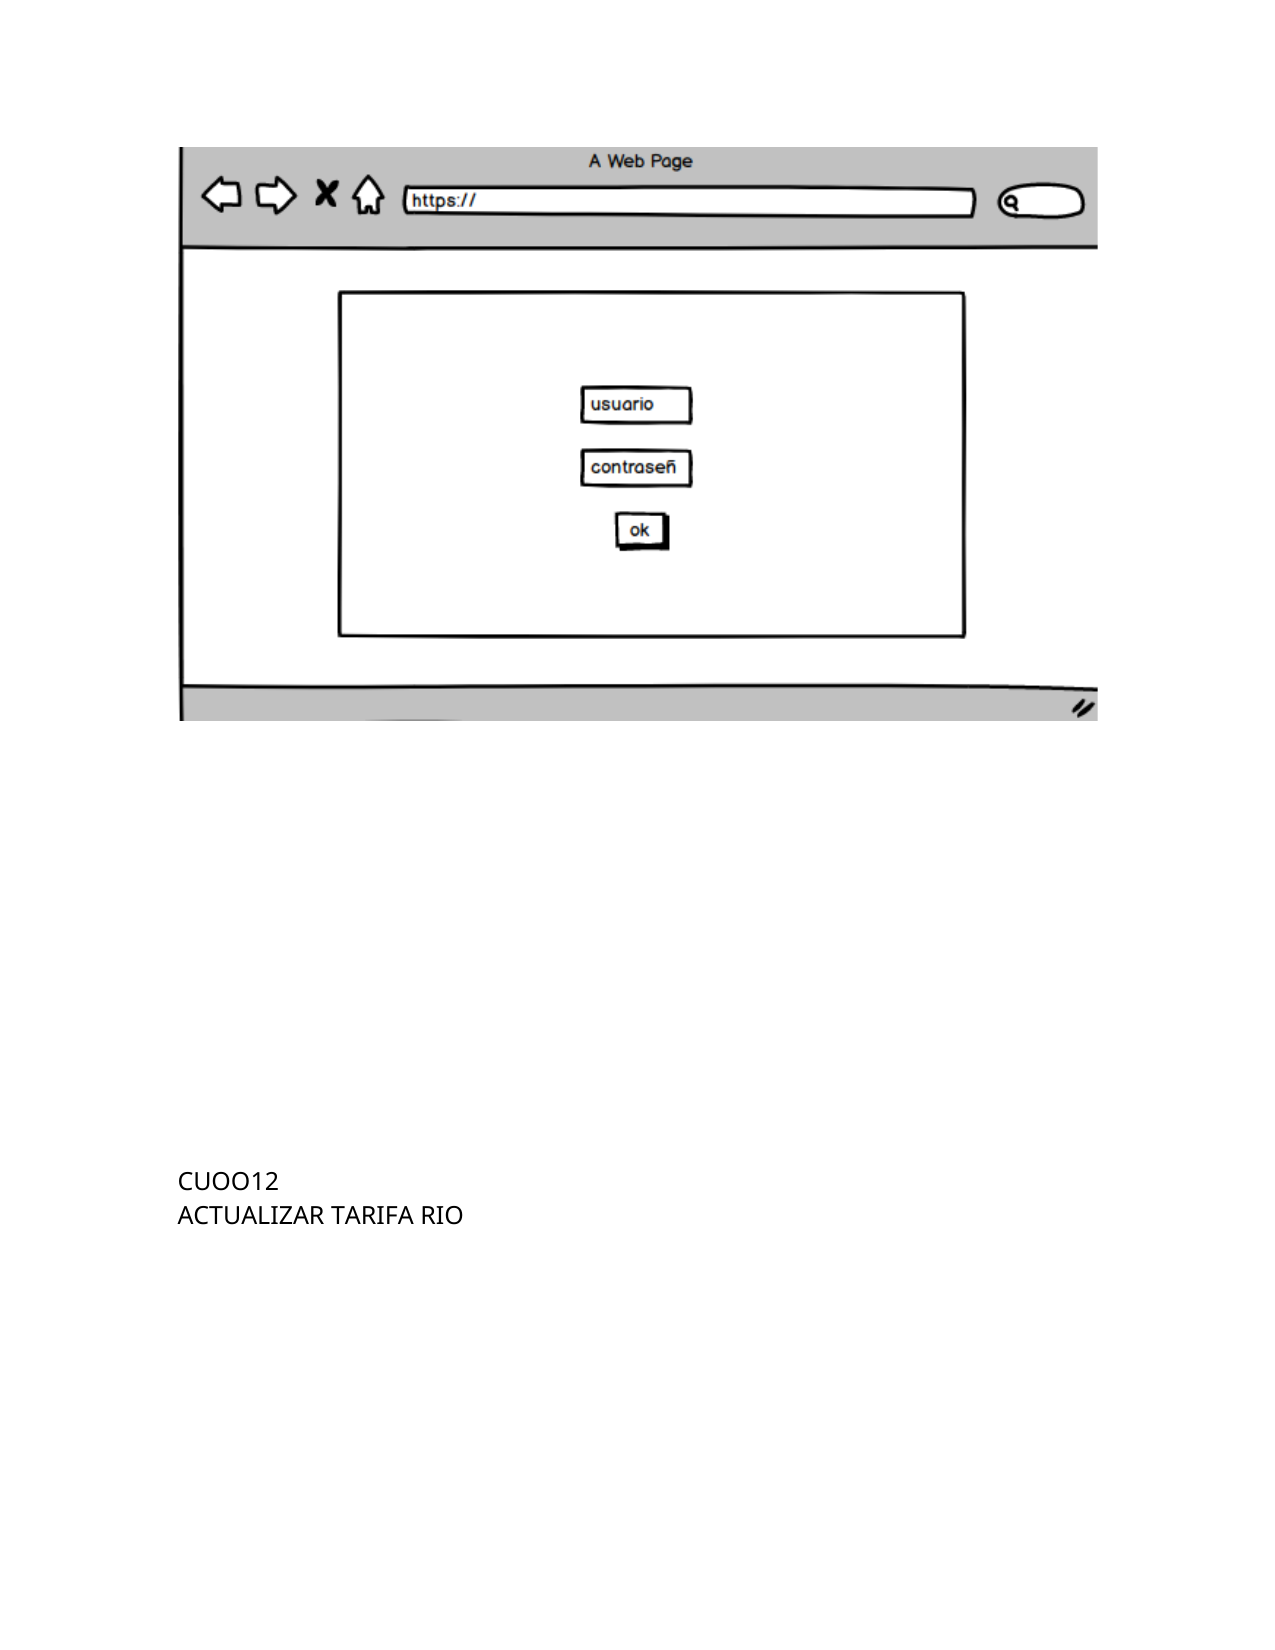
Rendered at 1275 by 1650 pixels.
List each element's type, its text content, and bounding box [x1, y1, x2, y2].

picture [177, 147, 1098, 721]
text ACTUALIZAR TARIFA RIO [177, 1197, 1098, 1231]
text CUOO12 [177, 1163, 1098, 1197]
